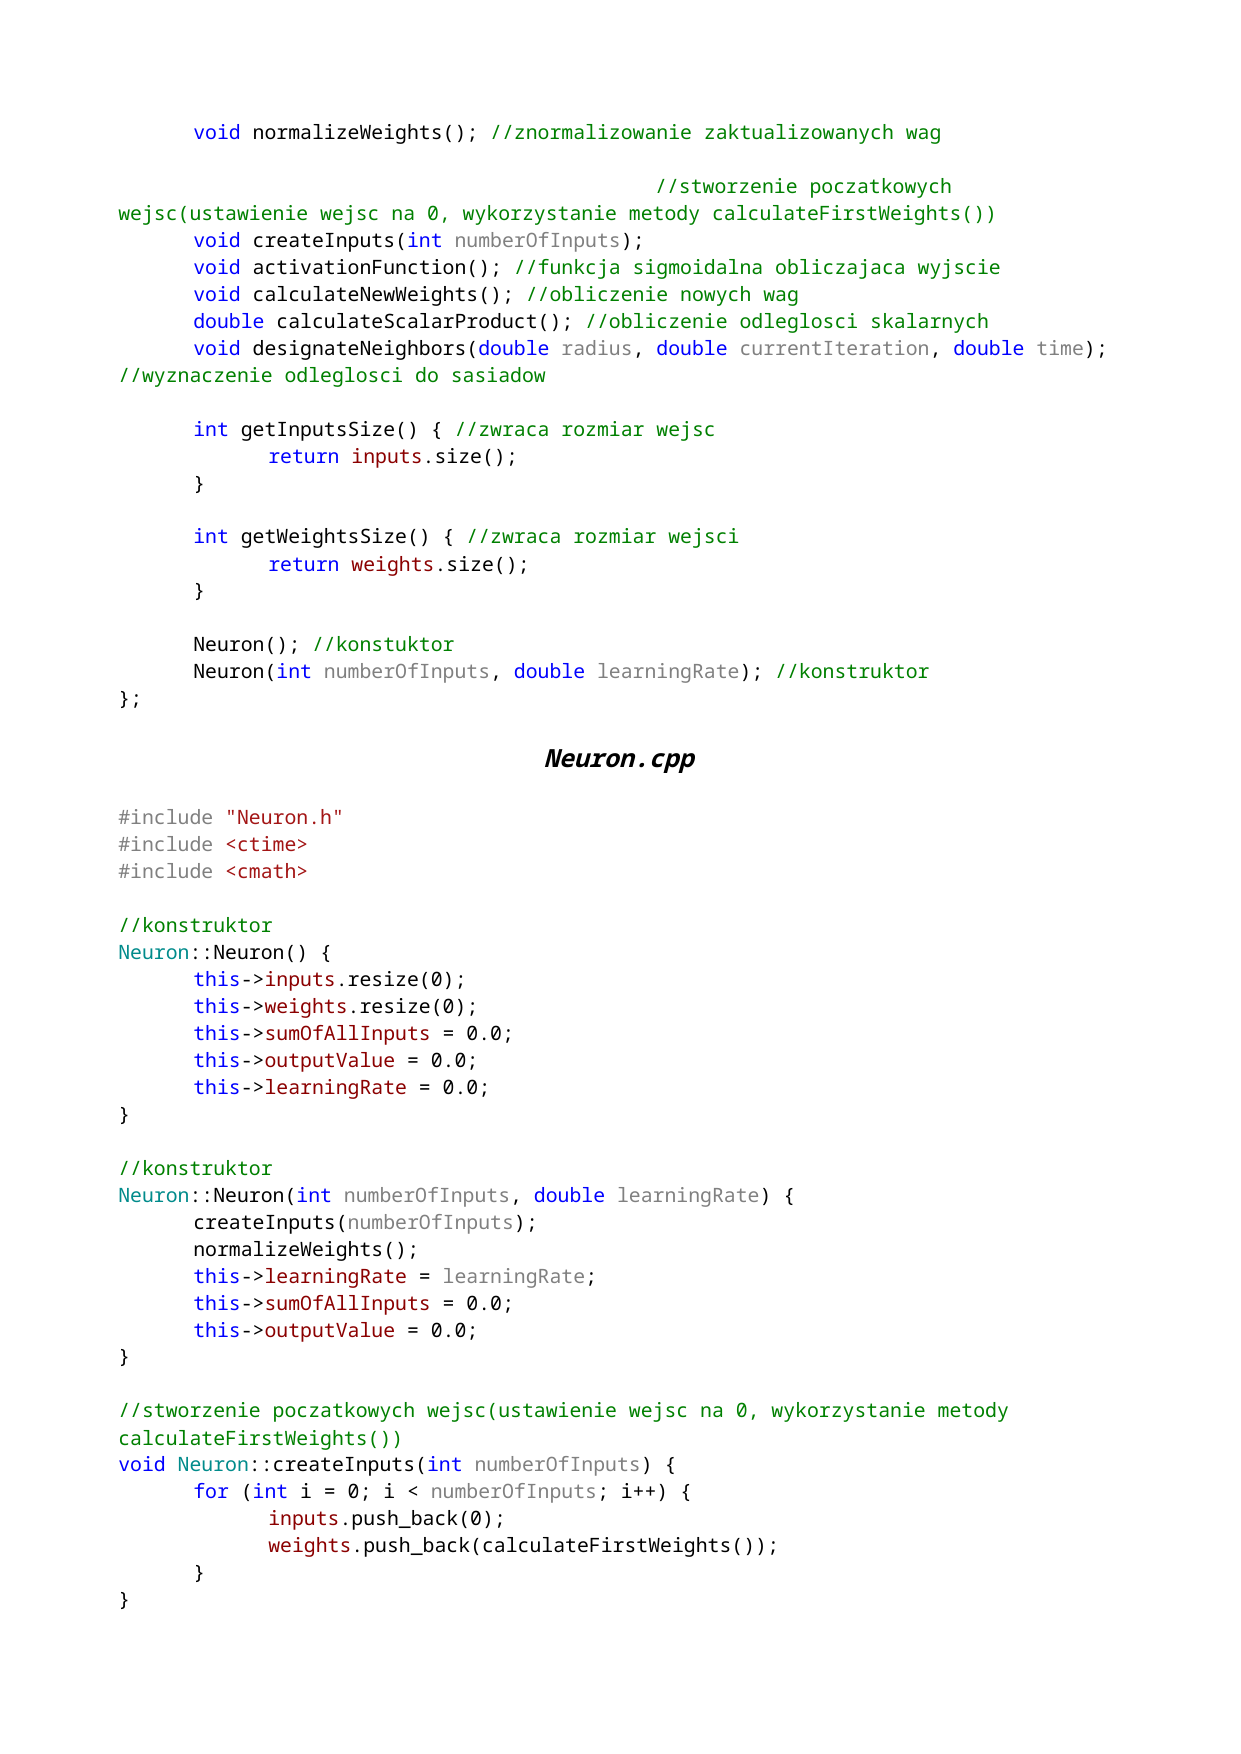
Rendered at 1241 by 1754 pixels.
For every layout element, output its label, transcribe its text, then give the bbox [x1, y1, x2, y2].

text #include "Neuron.h" [118, 803, 1122, 830]
text void Neuron::createInputs(int numberOfInputs) { [118, 1451, 1122, 1478]
text //konstruktor [118, 911, 1122, 938]
text void normalizeWeights(); //znormalizowanie zaktualizowanych wag [118, 118, 1122, 145]
text } [118, 1559, 1122, 1586]
text this->outputValue = 0.0; [118, 1046, 1122, 1073]
text createInputs(numberOfInputs); [118, 1208, 1122, 1235]
text void activationFunction(); //funkcja sigmoidalna obliczajaca wyjscie [118, 253, 1122, 280]
text double calculateScalarProduct(); //obliczenie odleglosci skalarnych [118, 307, 1122, 334]
text Neuron::Neuron() { [118, 938, 1122, 965]
text //konstruktor [118, 1154, 1122, 1181]
text void calculateNewWeights(); //obliczenie nowych wag [118, 280, 1122, 307]
text } [118, 469, 1122, 496]
text } [118, 577, 1122, 604]
text Neuron::Neuron(int numberOfInputs, double learningRate) { [118, 1181, 1122, 1208]
text this->weights.resize(0); [118, 992, 1122, 1019]
text normalizeWeights(); [118, 1235, 1122, 1262]
text this->sumOfAllInputs = 0.0; [118, 1289, 1122, 1316]
text weights.push_back(calculateFirstWeights()); [118, 1532, 1122, 1559]
text this->learningRate = learningRate; [118, 1262, 1122, 1289]
text int getInputsSize() { //zwraca rozmiar wejsc [118, 415, 1122, 442]
text //stworzenie poczatkowych wejsc(ustawienie wejsc na 0, wykorzystanie metody calculateFirstWeights()) [118, 172, 1122, 226]
text this->outputValue = 0.0; [118, 1316, 1122, 1343]
text Neuron(); //konstuktor [118, 631, 1122, 658]
text return inputs.size(); [118, 442, 1122, 469]
text return weights.size(); [118, 550, 1122, 577]
text //stworzenie poczatkowych wejsc(ustawienie wejsc na 0, wykorzystanie metody calculateFirstWeights()) [118, 1397, 1122, 1451]
text this->learningRate = 0.0; [118, 1073, 1122, 1100]
text } [118, 1343, 1122, 1370]
text this->sumOfAllInputs = 0.0; [118, 1019, 1122, 1046]
text Neuron(int numberOfInputs, double learningRate); //konstruktor [118, 658, 1122, 685]
text void designateNeighbors(double radius, double currentIteration, double time); //wyznaczenie odleglosci do sasiadow [118, 334, 1122, 388]
text #include <cmath> [118, 857, 1122, 884]
text inputs.push_back(0); [118, 1505, 1122, 1532]
text int getWeightsSize() { //zwraca rozmiar wejsci [118, 523, 1122, 550]
text } [118, 1100, 1122, 1127]
text void createInputs(int numberOfInputs); [118, 226, 1122, 253]
text this->inputs.resize(0); [118, 965, 1122, 992]
text } [118, 1586, 1122, 1613]
text }; [118, 685, 1122, 712]
text for (int i = 0; i < numberOfInputs; i++) { [118, 1478, 1122, 1505]
text #include <ctime> [118, 830, 1122, 857]
text Neuron.cpp [118, 740, 1122, 774]
